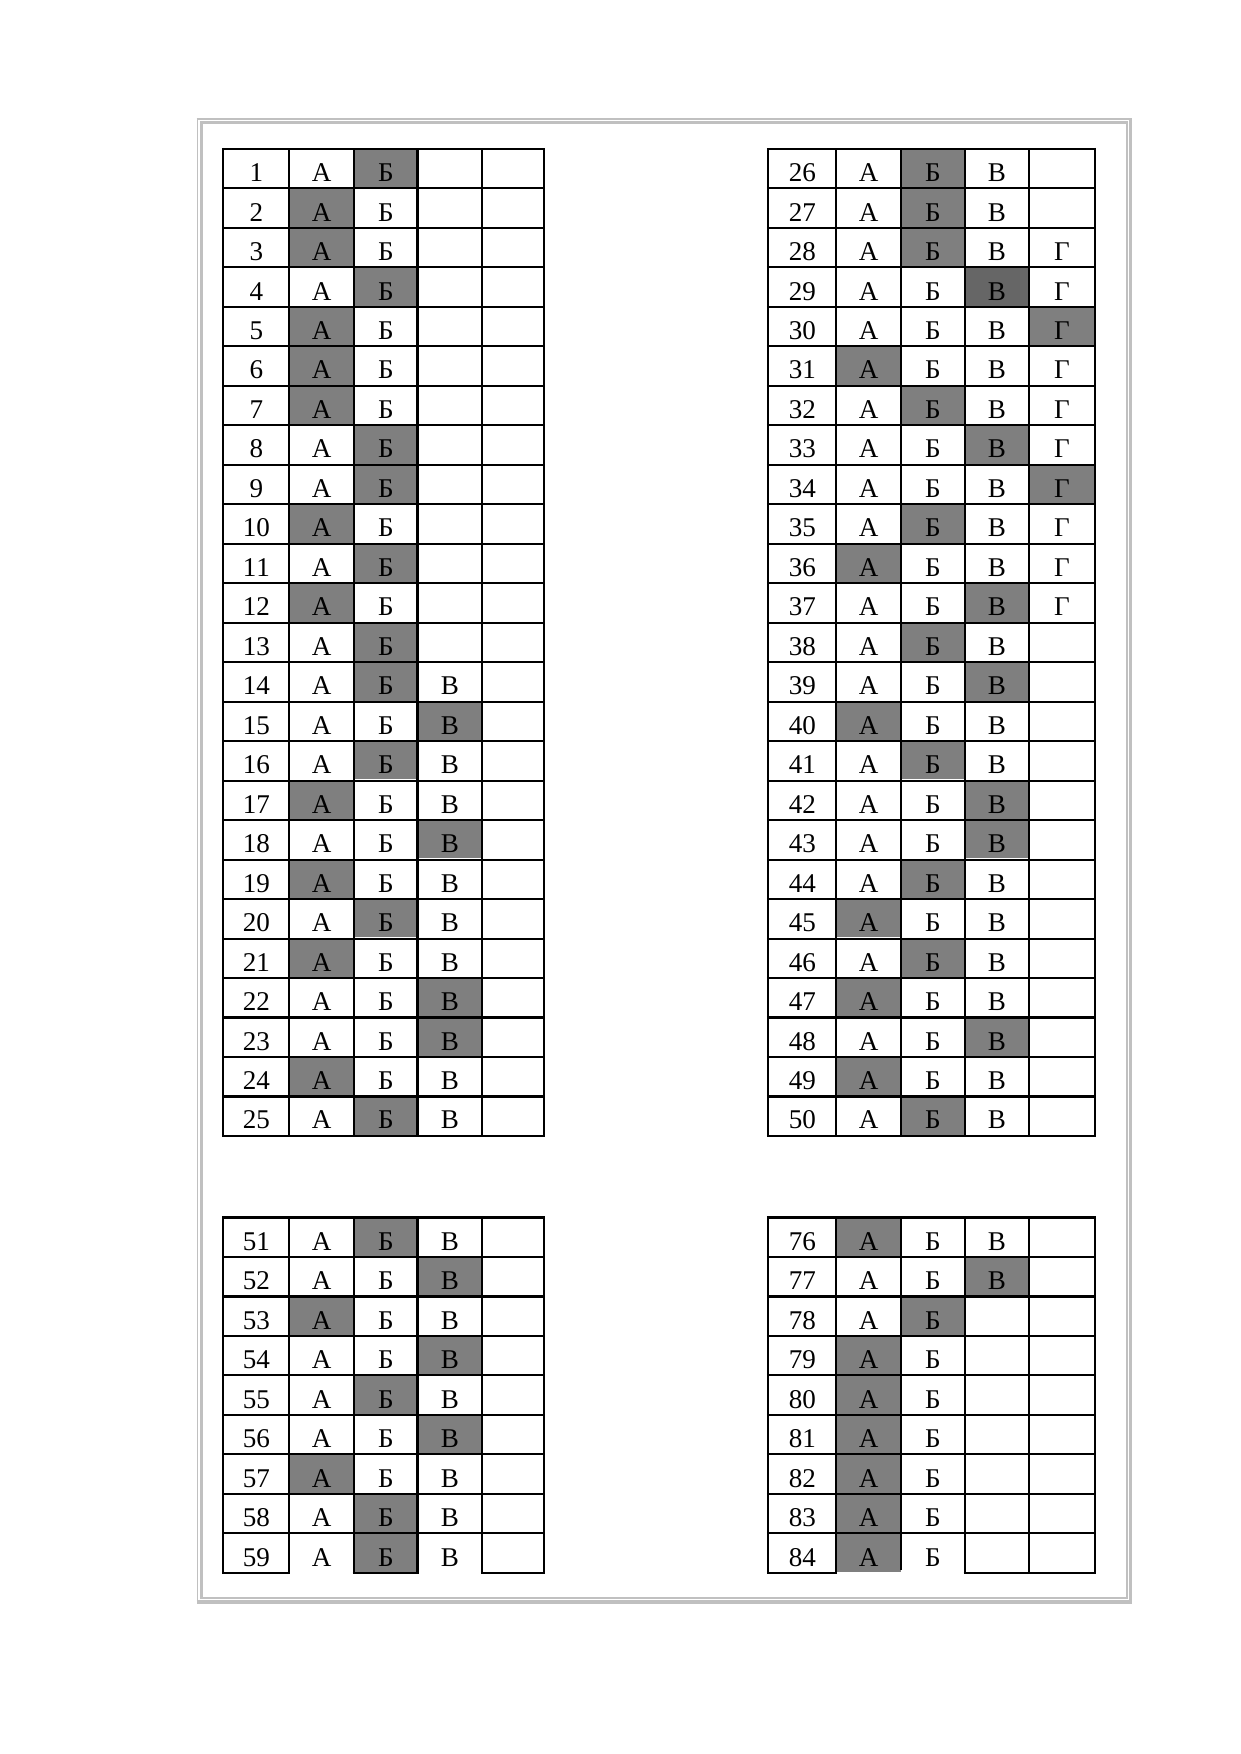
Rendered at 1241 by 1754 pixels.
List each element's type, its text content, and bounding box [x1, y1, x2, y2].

table_cell [483, 782, 543, 819]
table_cell Б [355, 1019, 416, 1056]
table_cell Б [355, 821, 416, 858]
table_cell [419, 189, 481, 227]
table_cell В [966, 663, 1028, 701]
table_cell В [966, 782, 1028, 819]
table_cell [965, 1177, 1029, 1216]
table_cell [545, 345, 767, 385]
table_cell 35 [769, 505, 835, 543]
table_cell Б [902, 1455, 964, 1493]
table_cell [545, 187, 767, 227]
table_cell В [419, 1376, 481, 1414]
table_cell Б [902, 703, 964, 740]
table_cell [418, 1137, 482, 1177]
table_cell В [966, 1219, 1028, 1256]
table_cell В [419, 1337, 481, 1374]
table_cell В [966, 545, 1028, 582]
table_cell 76 [769, 1219, 835, 1256]
table_cell В [966, 584, 1028, 622]
table_cell [223, 1177, 289, 1216]
table_cell 10 [224, 505, 288, 543]
table_cell Б [355, 900, 416, 937]
table_cell [289, 1177, 354, 1216]
table_cell В [966, 387, 1028, 424]
table_cell А [290, 1376, 353, 1414]
table_cell Б [355, 545, 416, 582]
table_cell А [837, 1495, 900, 1532]
table_cell А [290, 979, 353, 1016]
table_cell В [419, 782, 481, 819]
table_cell А [837, 505, 900, 543]
table_cell В [966, 624, 1028, 661]
table_cell Б [355, 624, 416, 661]
table_cell 36 [769, 545, 835, 582]
table_cell Б [355, 703, 416, 740]
table_cell [545, 1095, 767, 1135]
table_cell Г [1030, 505, 1094, 543]
table_cell А [290, 308, 353, 345]
table_cell 11 [224, 545, 288, 582]
table_cell Г [1030, 308, 1094, 345]
table_cell Б [902, 979, 964, 1016]
table_cell 9 [224, 466, 288, 503]
table_cell А [837, 189, 900, 227]
table_cell [418, 1177, 482, 1216]
table_cell [966, 1455, 1028, 1493]
table_cell Б [902, 1416, 964, 1453]
table_cell А [290, 1058, 353, 1095]
table_cell [966, 1534, 1028, 1572]
table_cell В [966, 979, 1028, 1016]
table_cell 39 [769, 663, 835, 701]
table_cell [1030, 1337, 1094, 1374]
table_cell [1030, 979, 1094, 1016]
table_cell [483, 1058, 543, 1095]
table_cell [483, 1416, 543, 1453]
table_cell 45 [769, 900, 835, 937]
table_cell [545, 1256, 767, 1295]
table_header 1 [224, 150, 288, 187]
table_cell [483, 663, 543, 701]
table_cell А [837, 1376, 900, 1414]
table_cell А [837, 821, 900, 858]
table_cell [545, 1216, 767, 1256]
table_cell [1030, 1455, 1094, 1493]
table_cell 37 [769, 584, 835, 622]
table_cell [419, 426, 481, 464]
table_cell [545, 1493, 767, 1532]
table_cell [483, 1455, 543, 1493]
table_cell Б [902, 861, 964, 898]
table_cell А [290, 624, 353, 661]
table_cell [483, 426, 543, 464]
table_cell [545, 1335, 767, 1374]
table_cell 78 [769, 1298, 835, 1335]
table_cell [1030, 940, 1094, 977]
table_cell [545, 780, 767, 819]
table_cell В [419, 703, 481, 740]
table_cell 44 [769, 861, 835, 898]
table_cell [483, 1376, 543, 1414]
table_cell [545, 424, 767, 464]
table_cell 22 [224, 979, 288, 1016]
table_cell Б [902, 821, 964, 858]
table_cell 18 [224, 821, 288, 858]
table_cell 5 [224, 308, 288, 345]
table_cell А [837, 545, 900, 582]
table_header [545, 148, 767, 187]
table_cell А [290, 861, 353, 898]
table_cell В [419, 940, 481, 977]
table_header [203, 124, 1126, 1597]
table_cell 43 [769, 821, 835, 858]
table_cell Б [902, 1337, 964, 1374]
table_cell А [837, 1019, 900, 1056]
table_cell А [290, 505, 353, 543]
table_cell В [966, 426, 1028, 464]
table_cell [966, 1376, 1028, 1414]
table_cell В [419, 1058, 481, 1095]
table_cell [483, 861, 543, 898]
table_cell [545, 1414, 767, 1453]
table_cell А [290, 742, 353, 779]
table_cell Б [902, 1376, 964, 1414]
table_cell Б [355, 1534, 416, 1572]
table_cell В [419, 1416, 481, 1453]
table_cell 47 [769, 979, 835, 1016]
table_cell 2 [224, 189, 288, 227]
table_cell В [966, 861, 1028, 898]
table_cell Б [902, 1058, 964, 1095]
table_cell [1029, 1177, 1095, 1216]
table_cell А [837, 1298, 900, 1335]
table_cell 14 [224, 663, 288, 701]
table_cell Б [902, 742, 964, 779]
table_cell 29 [769, 268, 835, 306]
table_cell В [966, 900, 1028, 937]
table_cell А [290, 1534, 353, 1572]
table_cell А [837, 1337, 900, 1374]
table_cell А [837, 703, 900, 740]
table_cell 31 [769, 347, 835, 385]
table_cell В [966, 1098, 1028, 1135]
table_cell [483, 308, 543, 345]
table_cell [545, 622, 767, 661]
table_cell 49 [769, 1058, 835, 1095]
table_cell [545, 701, 767, 740]
table_cell А [290, 1258, 353, 1295]
table_cell В [966, 347, 1028, 385]
table_cell Б [355, 308, 416, 345]
table_cell 77 [769, 1258, 835, 1295]
table_cell А [837, 742, 900, 779]
table_cell Б [355, 1416, 416, 1453]
table_cell [545, 1016, 767, 1056]
table_cell [1030, 663, 1094, 701]
table_cell [419, 584, 481, 622]
table_header А [837, 150, 900, 187]
table_cell [1029, 1137, 1095, 1177]
table_cell А [290, 466, 353, 503]
table_cell 3 [224, 229, 288, 266]
table_cell 21 [224, 940, 288, 977]
table_cell [545, 464, 767, 503]
table_cell [768, 1137, 836, 1177]
table_cell [1030, 821, 1094, 858]
table_cell А [837, 229, 900, 266]
table_cell 82 [769, 1455, 835, 1493]
table_cell Б [355, 268, 416, 306]
table_header [1030, 150, 1094, 187]
table_cell В [966, 229, 1028, 266]
table_cell В [419, 1098, 481, 1135]
table_cell Б [902, 545, 964, 582]
table_cell [544, 1177, 768, 1216]
table_cell 52 [224, 1258, 288, 1295]
table_cell [483, 189, 543, 227]
table_cell 33 [769, 426, 835, 464]
table_cell Б [355, 1298, 416, 1335]
table_cell 15 [224, 703, 288, 740]
table_cell 28 [769, 229, 835, 266]
table_cell [1030, 1298, 1094, 1335]
table_cell Б [902, 1098, 964, 1135]
table_cell [901, 1137, 964, 1177]
table_cell Б [902, 189, 964, 227]
table_cell В [966, 189, 1028, 227]
table_cell 46 [769, 940, 835, 977]
table_cell [419, 505, 481, 543]
table_cell [289, 1137, 354, 1177]
table_cell [768, 1177, 836, 1216]
table_cell А [837, 1219, 900, 1256]
table_cell 80 [769, 1376, 835, 1414]
table_cell Г [1030, 584, 1094, 622]
table_cell 51 [224, 1219, 288, 1256]
table_cell [544, 1135, 768, 1177]
table_cell А [837, 782, 900, 819]
table_cell Б [902, 940, 964, 977]
table_cell В [419, 900, 481, 937]
table_cell Б [902, 663, 964, 701]
table_cell [483, 268, 543, 306]
table_cell 4 [224, 268, 288, 306]
table_cell 12 [224, 584, 288, 622]
table_cell [545, 306, 767, 345]
table_cell Б [355, 387, 416, 424]
table_cell 81 [769, 1416, 835, 1453]
table_cell В [419, 1455, 481, 1493]
table_cell А [290, 584, 353, 622]
table_cell [545, 938, 767, 977]
table_cell [483, 545, 543, 582]
table_cell [966, 1416, 1028, 1453]
table_cell Б [355, 1495, 416, 1532]
table_cell [545, 1374, 767, 1414]
table_cell Б [355, 466, 416, 503]
table_cell [483, 229, 543, 266]
table_cell А [837, 1258, 900, 1295]
table_cell Б [355, 1098, 416, 1135]
table_cell В [419, 1019, 481, 1056]
table_cell Б [355, 782, 416, 819]
table_cell А [290, 1098, 353, 1135]
table_cell А [290, 1219, 353, 1256]
table_cell 7 [224, 387, 288, 424]
table_cell А [837, 900, 900, 937]
table_cell А [837, 1058, 900, 1095]
table_cell [483, 1219, 543, 1256]
table_cell А [290, 782, 353, 819]
table_cell [483, 347, 543, 385]
table_cell [966, 1298, 1028, 1335]
table_cell Г [1030, 347, 1094, 385]
table_cell 32 [769, 387, 835, 424]
table_cell Б [355, 1219, 416, 1256]
table_cell [1030, 1416, 1094, 1453]
table_cell [483, 505, 543, 543]
table_cell Б [902, 347, 964, 385]
table_cell [483, 1098, 543, 1135]
table_cell [966, 1337, 1028, 1374]
table_cell [545, 582, 767, 622]
table_cell Г [1030, 426, 1094, 464]
table_cell В [966, 466, 1028, 503]
table_cell [483, 1298, 543, 1335]
table_cell А [290, 1337, 353, 1374]
table_header [419, 150, 481, 187]
table_cell [545, 1295, 767, 1335]
table_cell [1030, 1258, 1094, 1295]
table_cell Б [902, 624, 964, 661]
table_cell В [966, 1058, 1028, 1095]
table_cell [419, 466, 481, 503]
table_cell Б [902, 466, 964, 503]
table_cell [545, 1532, 767, 1572]
table_cell Б [902, 584, 964, 622]
table_cell [482, 1137, 544, 1177]
table_header Б [355, 150, 416, 187]
table_cell А [290, 229, 353, 266]
table_cell [419, 308, 481, 345]
table_cell Б [355, 584, 416, 622]
table_cell В [419, 663, 481, 701]
table_cell В [966, 703, 1028, 740]
table_cell Б [902, 1298, 964, 1335]
table_cell [1030, 742, 1094, 779]
table_cell [483, 703, 543, 740]
table_cell [1030, 1098, 1094, 1135]
table_cell В [419, 742, 481, 779]
table_cell В [419, 1258, 481, 1295]
table_cell [545, 543, 767, 582]
table_cell [966, 1495, 1028, 1532]
table_cell Б [355, 229, 416, 266]
table_cell Б [355, 742, 416, 779]
table_cell 56 [224, 1416, 288, 1453]
table_cell Б [355, 663, 416, 701]
table_cell 55 [224, 1376, 288, 1414]
table_cell А [290, 940, 353, 977]
table_cell В [966, 821, 1028, 858]
table_cell [545, 227, 767, 266]
table_cell 30 [769, 308, 835, 345]
table_cell Б [902, 1258, 964, 1295]
table_cell 6 [224, 347, 288, 385]
table_cell Б [902, 387, 964, 424]
table_cell В [966, 1019, 1028, 1056]
table_cell [545, 385, 767, 424]
table_cell 59 [224, 1534, 288, 1572]
table_cell А [290, 900, 353, 937]
table_cell [483, 1495, 543, 1532]
table_cell А [837, 426, 900, 464]
table_cell [483, 1258, 543, 1295]
table_cell [545, 1056, 767, 1095]
table_cell А [837, 1416, 900, 1453]
table_cell Б [355, 1058, 416, 1095]
table_cell А [290, 387, 353, 424]
table_cell А [290, 821, 353, 858]
table_cell [483, 821, 543, 858]
table_cell А [837, 268, 900, 306]
table_cell [545, 661, 767, 701]
table_cell В [419, 1534, 481, 1572]
table_cell [419, 229, 481, 266]
table_cell 50 [769, 1098, 835, 1135]
table_cell 84 [769, 1534, 835, 1572]
table_cell [1030, 1495, 1094, 1532]
table_cell [1030, 1058, 1094, 1095]
table_cell 8 [224, 426, 288, 464]
table_cell [483, 584, 543, 622]
table_cell [223, 1137, 289, 1177]
table_cell 48 [769, 1019, 835, 1056]
table_cell В [419, 1219, 481, 1256]
table_cell 83 [769, 1495, 835, 1532]
table_cell А [837, 387, 900, 424]
table_cell А [837, 584, 900, 622]
table_cell [545, 898, 767, 937]
table_cell А [837, 1534, 901, 1572]
table_cell В [966, 940, 1028, 977]
table_cell Б [902, 505, 964, 543]
table_cell [1030, 1376, 1094, 1414]
table_cell Б [355, 347, 416, 385]
table_cell Б [902, 900, 964, 937]
table_cell 23 [224, 1019, 288, 1056]
table_cell Г [1030, 268, 1094, 306]
table_cell 24 [224, 1058, 288, 1095]
table_cell 20 [224, 900, 288, 937]
table_cell [1030, 900, 1094, 937]
table_cell Б [355, 940, 416, 977]
table_cell [483, 940, 543, 977]
table_cell [901, 1177, 964, 1216]
table_cell А [290, 1298, 353, 1335]
table_cell [545, 859, 767, 898]
table_cell 25 [224, 1098, 288, 1135]
table_cell 54 [224, 1337, 288, 1374]
table_cell А [290, 545, 353, 582]
table_cell Б [355, 1258, 416, 1295]
table_cell В [966, 742, 1028, 779]
table_cell Б [355, 1376, 416, 1414]
table_cell [1030, 782, 1094, 819]
table_cell А [837, 979, 900, 1016]
table_cell [836, 1177, 901, 1216]
table_cell Б [355, 861, 416, 898]
table_cell Б [902, 1219, 964, 1256]
table_cell А [837, 347, 900, 385]
table_cell 19 [224, 861, 288, 898]
table_cell [965, 1137, 1029, 1177]
table_cell А [837, 861, 900, 898]
table_cell 41 [769, 742, 835, 779]
table_cell А [290, 426, 353, 464]
table_cell Б [901, 1534, 964, 1572]
table_cell Б [355, 189, 416, 227]
table_cell 40 [769, 703, 835, 740]
table_cell 27 [769, 189, 835, 227]
table_cell [545, 266, 767, 306]
table_cell Б [355, 505, 416, 543]
table_cell [483, 1337, 543, 1374]
table_cell Г [1030, 466, 1094, 503]
table_cell [354, 1177, 417, 1216]
table_cell А [290, 1495, 353, 1532]
table_cell [483, 1019, 543, 1056]
table_cell Б [902, 782, 964, 819]
table_cell [483, 900, 543, 937]
table_cell [483, 742, 543, 779]
table_cell А [290, 1455, 353, 1493]
table_cell В [966, 505, 1028, 543]
table_cell [419, 387, 481, 424]
table_cell А [837, 1098, 900, 1135]
table_cell В [966, 1258, 1028, 1295]
table_cell [1030, 1219, 1094, 1256]
table_cell [836, 1137, 901, 1177]
table_cell А [837, 663, 900, 701]
table_cell [545, 977, 767, 1016]
table_cell А [290, 703, 353, 740]
table_cell А [290, 268, 353, 306]
table_cell А [837, 466, 900, 503]
table_cell [1030, 861, 1094, 898]
table_cell Б [902, 229, 964, 266]
table_cell 38 [769, 624, 835, 661]
table_cell 58 [224, 1495, 288, 1532]
table_cell [483, 1534, 543, 1572]
table_cell [483, 387, 543, 424]
table_header 26 [769, 150, 835, 187]
table_header А [290, 150, 353, 187]
table_cell [1030, 624, 1094, 661]
table_cell 17 [224, 782, 288, 819]
table_cell В [966, 308, 1028, 345]
table_cell Б [902, 1495, 964, 1532]
table_header В [966, 150, 1028, 187]
table_cell [1030, 703, 1094, 740]
table_cell [1030, 1019, 1094, 1056]
table_cell [419, 545, 481, 582]
table_cell [419, 268, 481, 306]
table_cell А [837, 1455, 900, 1493]
table_cell [482, 1177, 544, 1216]
table_cell 34 [769, 466, 835, 503]
table_cell [419, 624, 481, 661]
table_cell В [419, 1298, 481, 1335]
table_cell [1030, 189, 1094, 227]
table_cell Б [355, 979, 416, 1016]
table_cell Г [1030, 229, 1094, 266]
table_cell [545, 740, 767, 779]
table_cell 79 [769, 1337, 835, 1374]
table_header [483, 150, 543, 187]
table_cell В [419, 979, 481, 1016]
table_cell В [419, 1495, 481, 1532]
table_cell [1030, 1534, 1094, 1572]
table_cell А [290, 1019, 353, 1056]
table_cell Б [902, 1019, 964, 1056]
table_cell Б [355, 1337, 416, 1374]
table_cell [483, 979, 543, 1016]
table_cell В [419, 821, 481, 858]
table_cell 53 [224, 1298, 288, 1335]
table_cell [545, 819, 767, 858]
table_cell Б [355, 426, 416, 464]
table_cell [354, 1137, 417, 1177]
table_cell [483, 466, 543, 503]
table_header Б [902, 150, 964, 187]
table_cell Б [902, 268, 964, 306]
table_cell 13 [224, 624, 288, 661]
table_cell Б [902, 308, 964, 345]
table_cell А [290, 663, 353, 701]
table_cell Г [1030, 545, 1094, 582]
table_cell А [290, 1416, 353, 1453]
table_cell А [837, 624, 900, 661]
table_cell Б [355, 1455, 416, 1493]
table_cell В [966, 268, 1028, 306]
table_cell 42 [769, 782, 835, 819]
table_cell А [837, 308, 900, 345]
table_cell А [290, 347, 353, 385]
table_cell [419, 347, 481, 385]
table_cell А [290, 189, 353, 227]
table_cell В [419, 861, 481, 898]
table_cell А [837, 940, 900, 977]
table_cell [545, 1453, 767, 1493]
table_cell [545, 503, 767, 543]
table_cell 16 [224, 742, 288, 779]
table_cell [483, 624, 543, 661]
table_cell 57 [224, 1455, 288, 1493]
table_cell Г [1030, 387, 1094, 424]
table_cell Б [902, 426, 964, 464]
